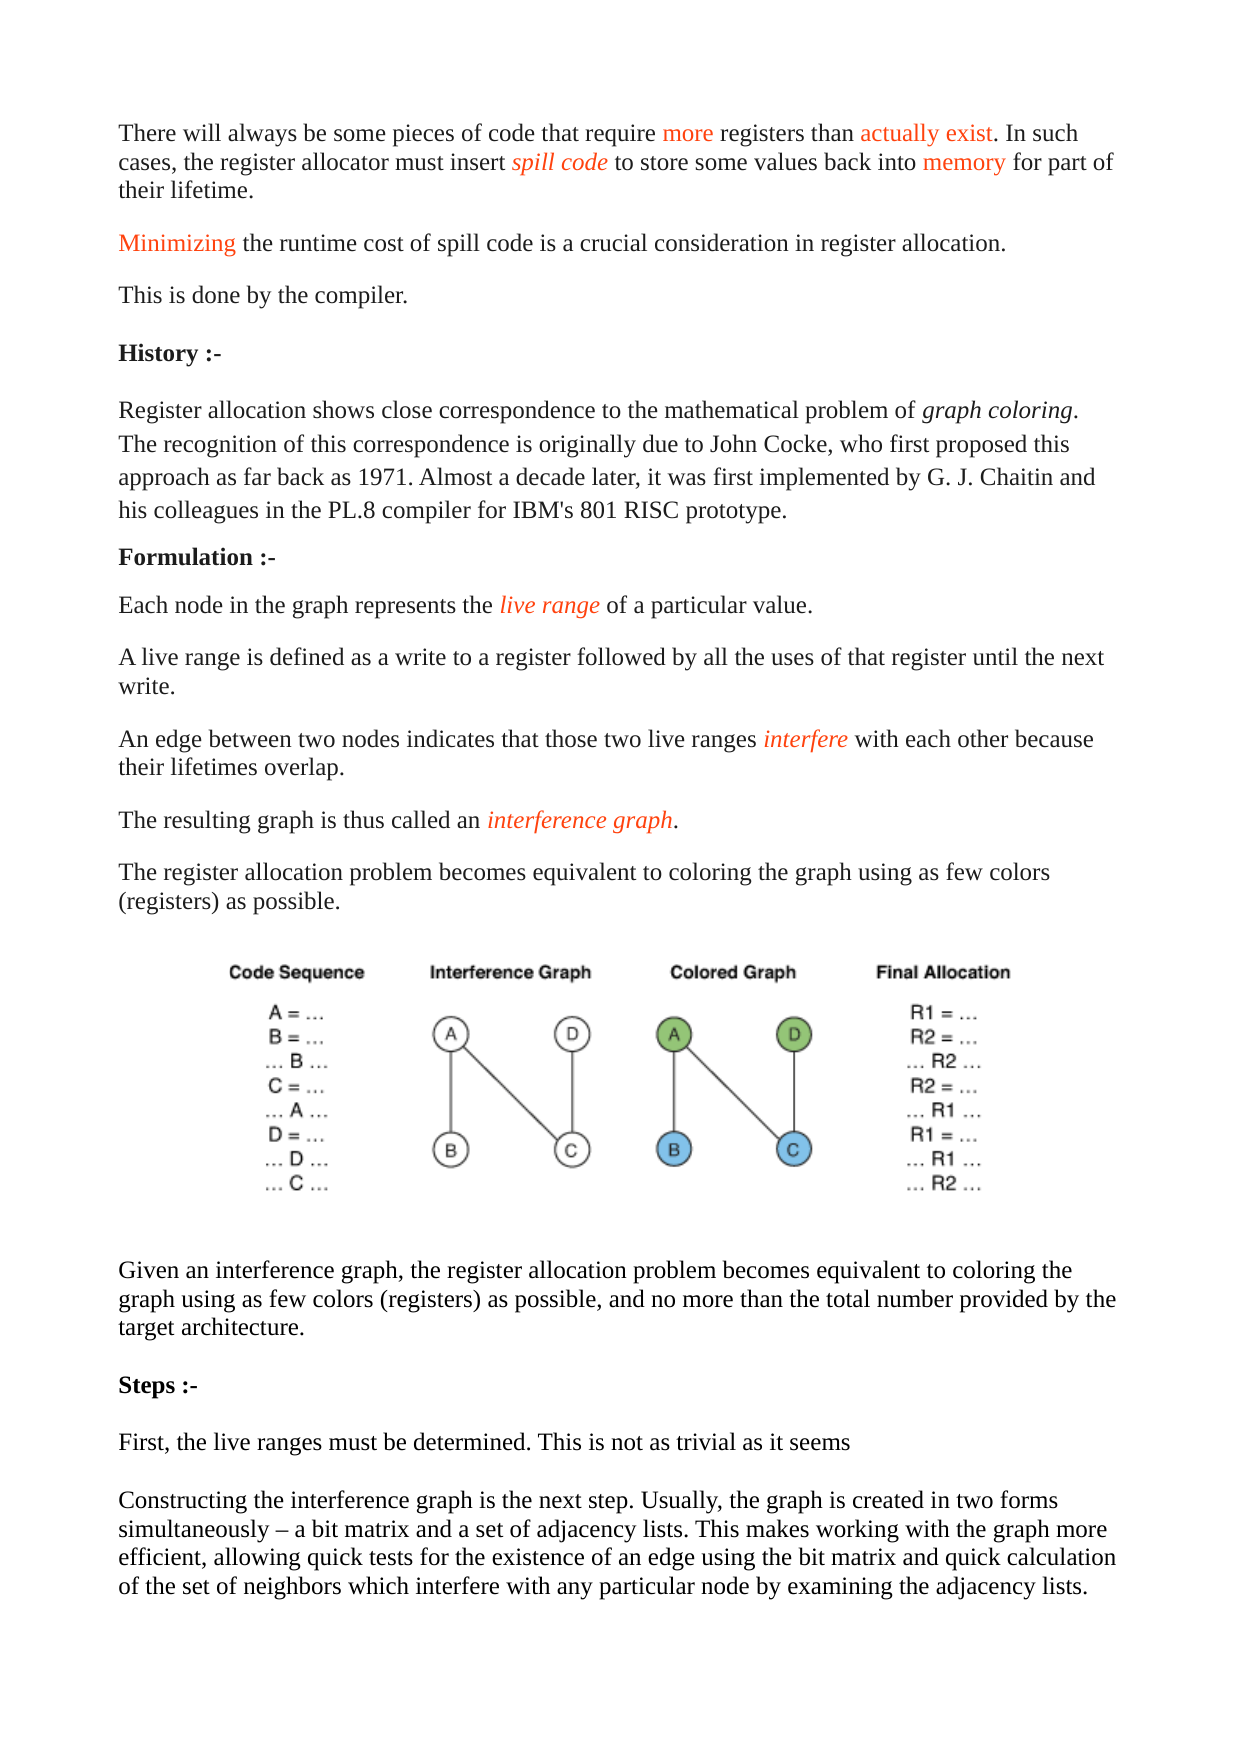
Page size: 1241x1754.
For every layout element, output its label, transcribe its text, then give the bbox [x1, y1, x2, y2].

picture [229, 963, 1011, 1200]
text Register allocation shows close correspondence to the mathematical problem of graph coloring. The recognition of this correspondence is originally due to John Cocke, who first proposed this approach as far back as 1971. Almost a decade later, it was first implemented by G. J. Chaitin and his colleagues in the PL.8 compiler for IBM's 801 RISC prototype. [118, 396, 1122, 523]
text History :- [118, 338, 1122, 367]
text Given an interference graph, the register allocation problem becomes equivalent to coloring the graph using as few colors (registers) as possible, and no more than the total number provided by the target architecture. [118, 1255, 1122, 1341]
text An edge between two nodes indicates that those two live ranges interfere with each other because their lifetimes overlap. [118, 724, 1122, 781]
text Steps :- [118, 1370, 1122, 1399]
text Each node in the graph represents the live range of a particular value. [118, 590, 1122, 619]
text First, the live ranges must be determined. This is not as trivial as it seems [118, 1427, 1122, 1456]
text A live range is defined as a write to a register followed by all the uses of that register until the next write. [118, 642, 1122, 700]
text Constructing the interference graph is the next step. Usually, the graph is created in two forms simultaneously – a bit matrix and a set of adjacency lists. This makes working with the graph more efficient, allowing quick tests for the existence of an edge using the bit matrix and quick calculation of the set of neighbors which interfere with any particular node by examining the adjacency lists. [118, 1485, 1122, 1600]
text The register allocation problem becomes equivalent to coloring the graph using as few colors (registers) as possible. [118, 857, 1122, 915]
text Formulation :- [118, 542, 1122, 571]
text There will always be some pieces of code that require more registers than actually exist. In such cases, the register allocator must insert spill code to store some values back into memory for part of their lifetime. [118, 118, 1122, 204]
text The resulting graph is thus called an interference graph. [118, 805, 1122, 834]
text This is done by the compiler. [118, 281, 1122, 309]
text Minimizing the runtime cost of spill code is a crucial consideration in register allocation. [118, 228, 1122, 257]
